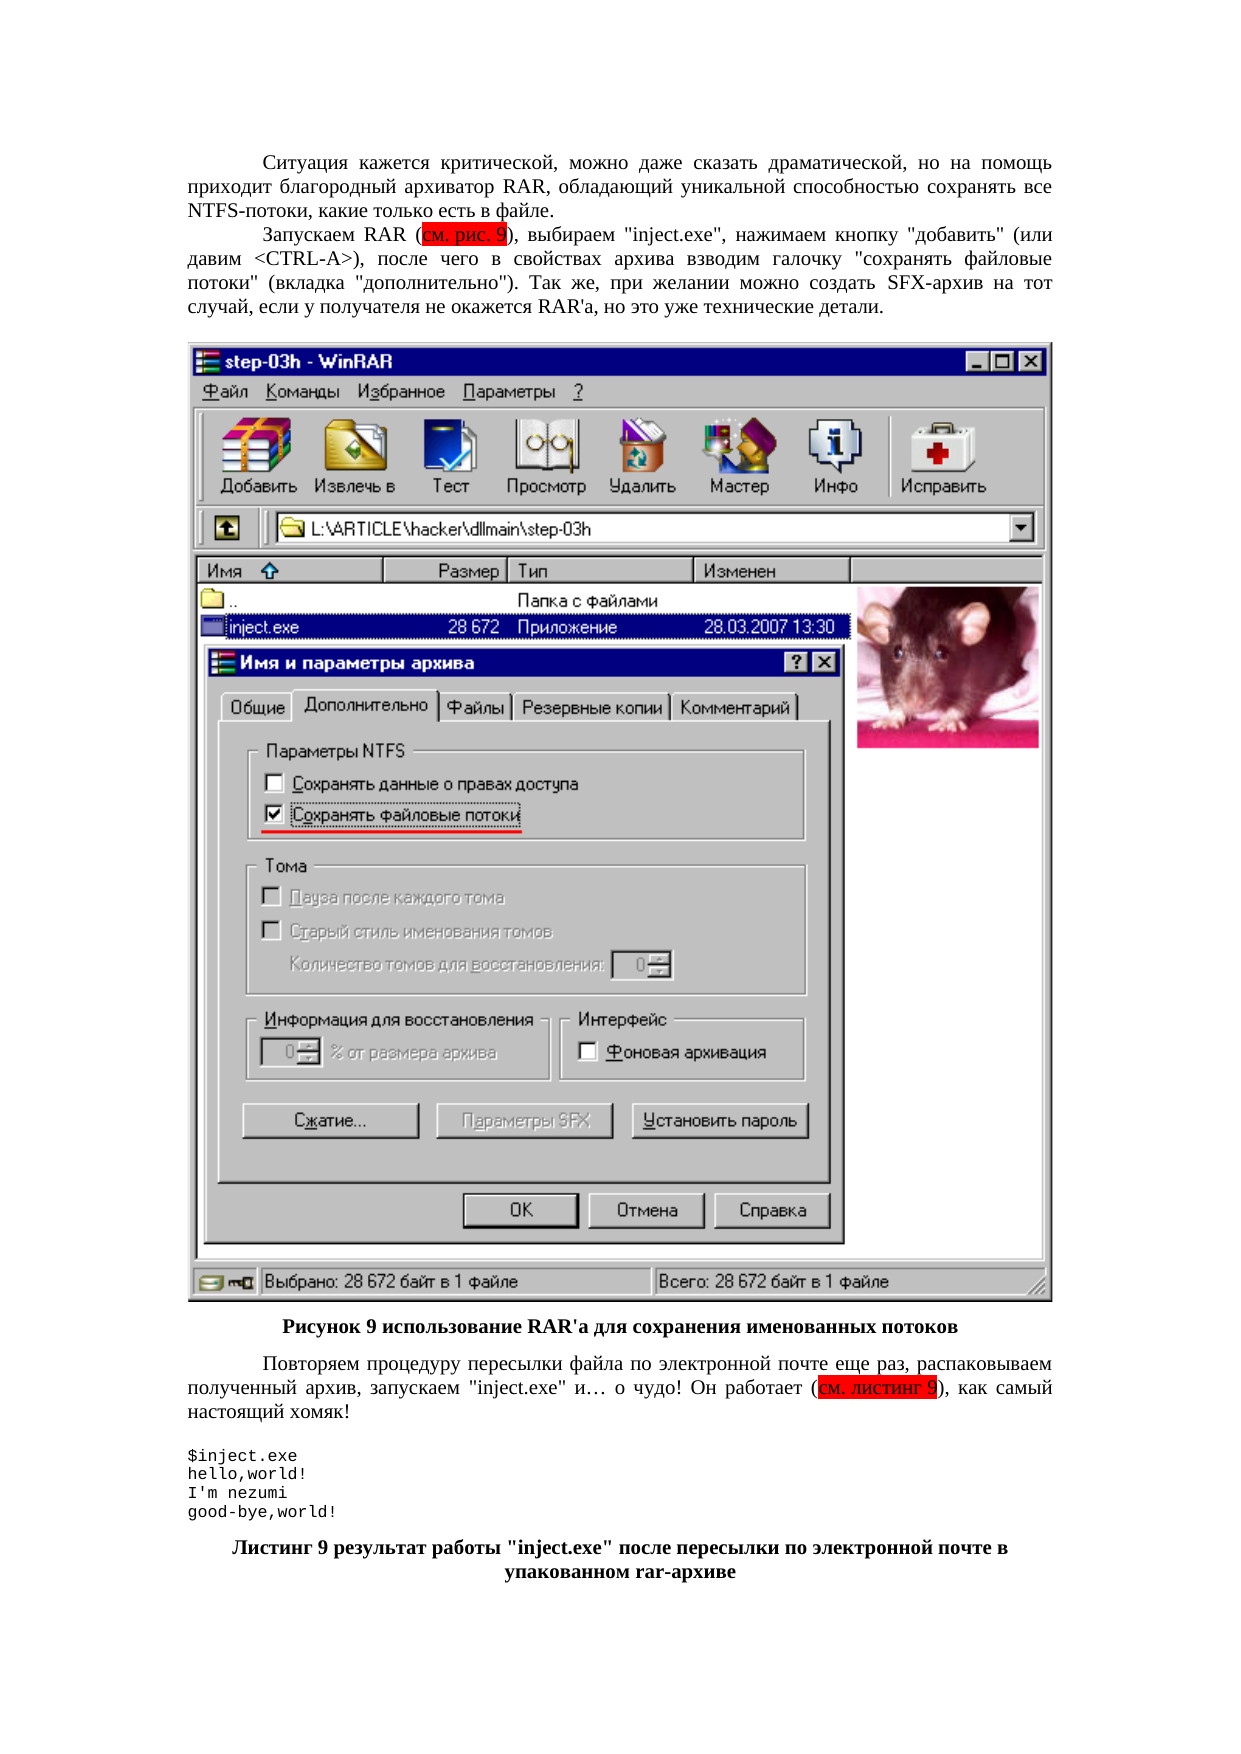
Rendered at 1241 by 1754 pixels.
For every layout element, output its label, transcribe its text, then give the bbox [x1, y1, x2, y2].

text Рисунок 9 использование RAR'а для сохранения именованных потоков [187, 1314, 1053, 1338]
text Повторяем процедуру пересылки файла по электронной почте еще раз, распаковываем полученный архив, запускаем "inject.exe" и… о чудо! Он работает (см. листинг 9), как самый настоящий хомяк! [187, 1351, 1053, 1423]
text Листинг 9 результат работы "inject.exe" после пересылки по электронной почте в упакованном rar-архиве [187, 1535, 1053, 1583]
picture [187, 342, 1053, 1302]
text good-bye,world! [187, 1504, 1053, 1522]
text Запускаем RAR (см. рис. 9), выбираем "inject.exe", нажимаем кнопку "добавить" (или давим <CTRL-A>), после чего в свойствах архива взводим галочку "сохранять файловые потоки" (вкладка "дополнительно"). Так же, при желании можно создать SFX-архив на тот случай, если у получателя не окажется RAR'а, но это уже технические детали. [187, 222, 1053, 318]
text $inject.exe [187, 1447, 1053, 1466]
text hello,world! [187, 1466, 1053, 1485]
text I'm nezumi [187, 1485, 1053, 1504]
text Ситуация кажется критической, можно даже сказать драматической, но на помощь приходит благородный архиватор RAR, обладающий уникальной способностью сохранять все NTFS-потоки, какие только есть в файле. [187, 150, 1053, 222]
